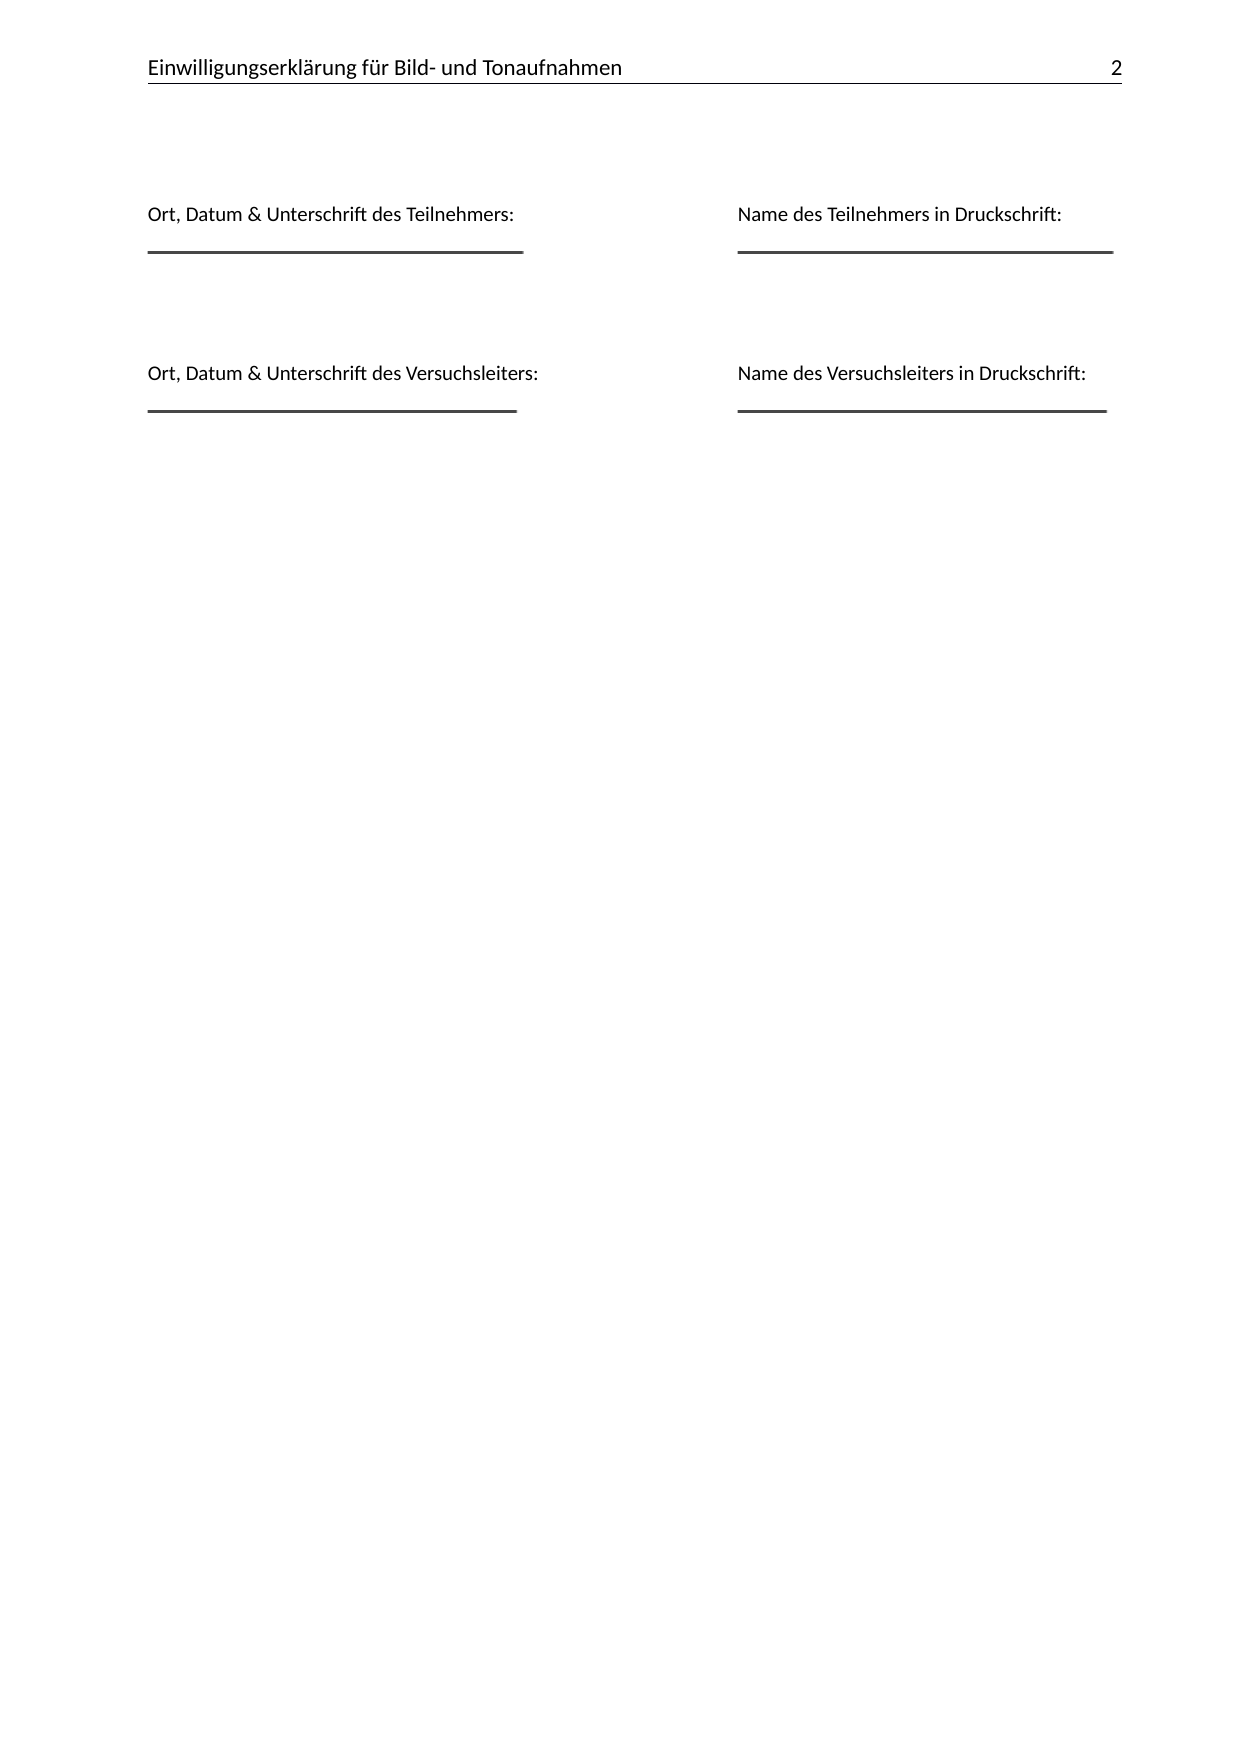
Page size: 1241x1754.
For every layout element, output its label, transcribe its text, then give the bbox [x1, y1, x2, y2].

text Ort, Datum & Unterschrift des Versuchsleiters: Name des Versuchsleiters in Druckschrift: [148, 360, 1122, 386]
text Ort, Datum & Unterschrift des Teilnehmers: Name des Teilnehmers in Druckschrift: [148, 201, 1122, 226]
